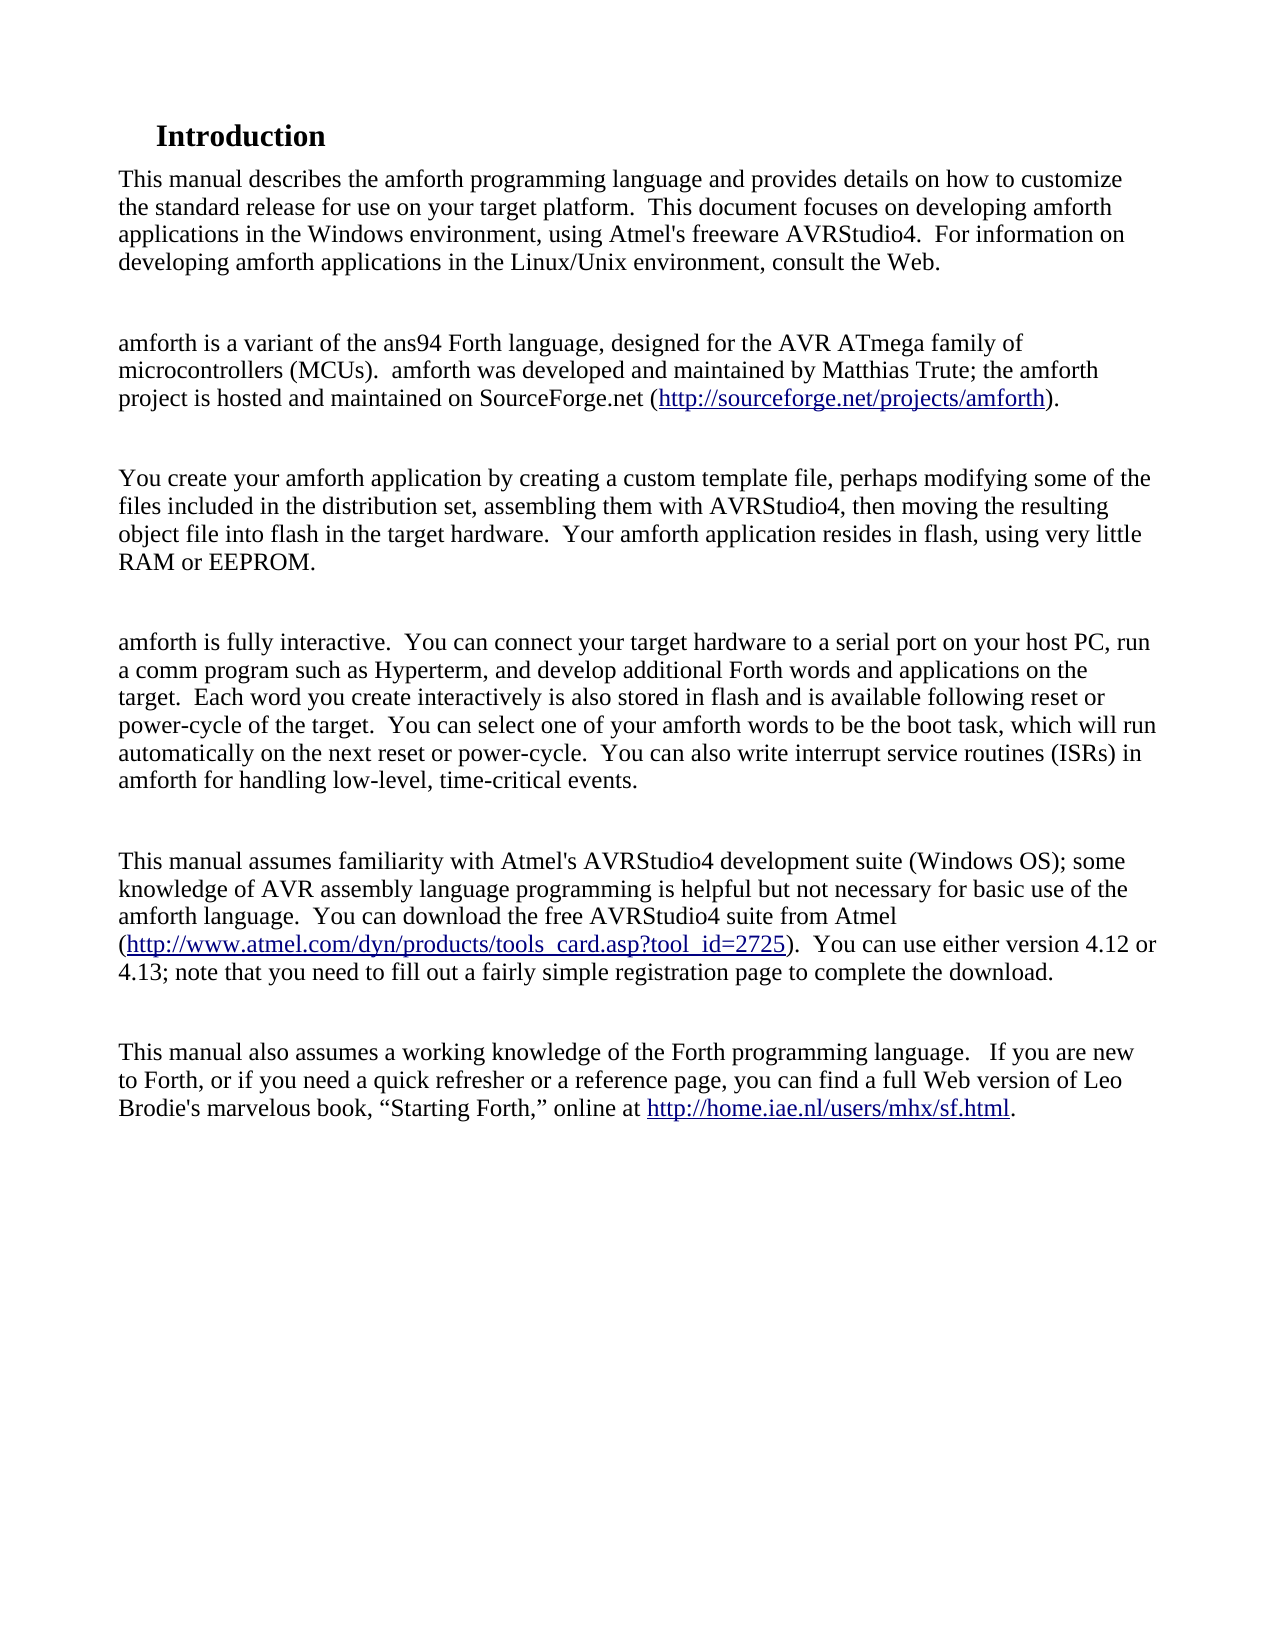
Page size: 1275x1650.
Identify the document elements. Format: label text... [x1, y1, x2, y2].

subtitle Introduction [118, 118, 1157, 153]
text You create your amforth application by creating a custom template file, perhaps modifying some of the files included in the distribution set, assembling them with AVRStudio4, then moving the resulting object file into flash in the target hardware. Your amforth application resides in flash, using very little RAM or EEPROM. [118, 464, 1157, 575]
text amforth is a variant of the ans94 Forth language, designed for the AVR ATmega family of microcontrollers (MCUs). amforth was developed and maintained by Matthias Trute; the amforth project is hosted and maintained on SourceForge.net (http://sourceforge.net/projects/amforth). [118, 329, 1157, 412]
text This manual describes the amforth programming language and provides details on how to customize the standard release for use on your target platform. This document focuses on developing amforth applications in the Windows environment, using Atmel's freeware AVRStudio4. For information on developing amforth applications in the Linux/Unix environment, consult the Web. [118, 165, 1157, 276]
text This manual also assumes a working knowledge of the Forth programming language. If you are new to Forth, or if you need a quick refresher or a reference page, you can find a full Web version of Leo Brodie's marvelous book, “Starting Forth,” online at http://home.iae.nl/users/mhx/sf.html. [118, 1038, 1157, 1121]
text This manual assumes familiarity with Atmel's AVRStudio4 development suite (Windows OS); some knowledge of AVR assembly language programming is helpful but not necessary for basic use of the amforth language. You can download the free AVRStudio4 suite from Atmel (http://www.atmel.com/dyn/products/tools_card.asp?tool_id=2725). You can use either version 4.12 or 4.13; note that you need to fill out a fairly simple registration page to complete the download. [118, 847, 1157, 986]
text amforth is fully interactive. You can connect your target hardware to a serial port on your host PC, run a comm program such as Hyperterm, and develop additional Forth words and applications on the target. Each word you create interactively is also stored in flash and is available following reset or power-cycle of the target. You can select one of your amforth words to be the boot task, which will run automatically on the next reset or power-cycle. You can also write interrupt service routines (ISRs) in amforth for handling low-level, time-critical events. [118, 628, 1157, 794]
